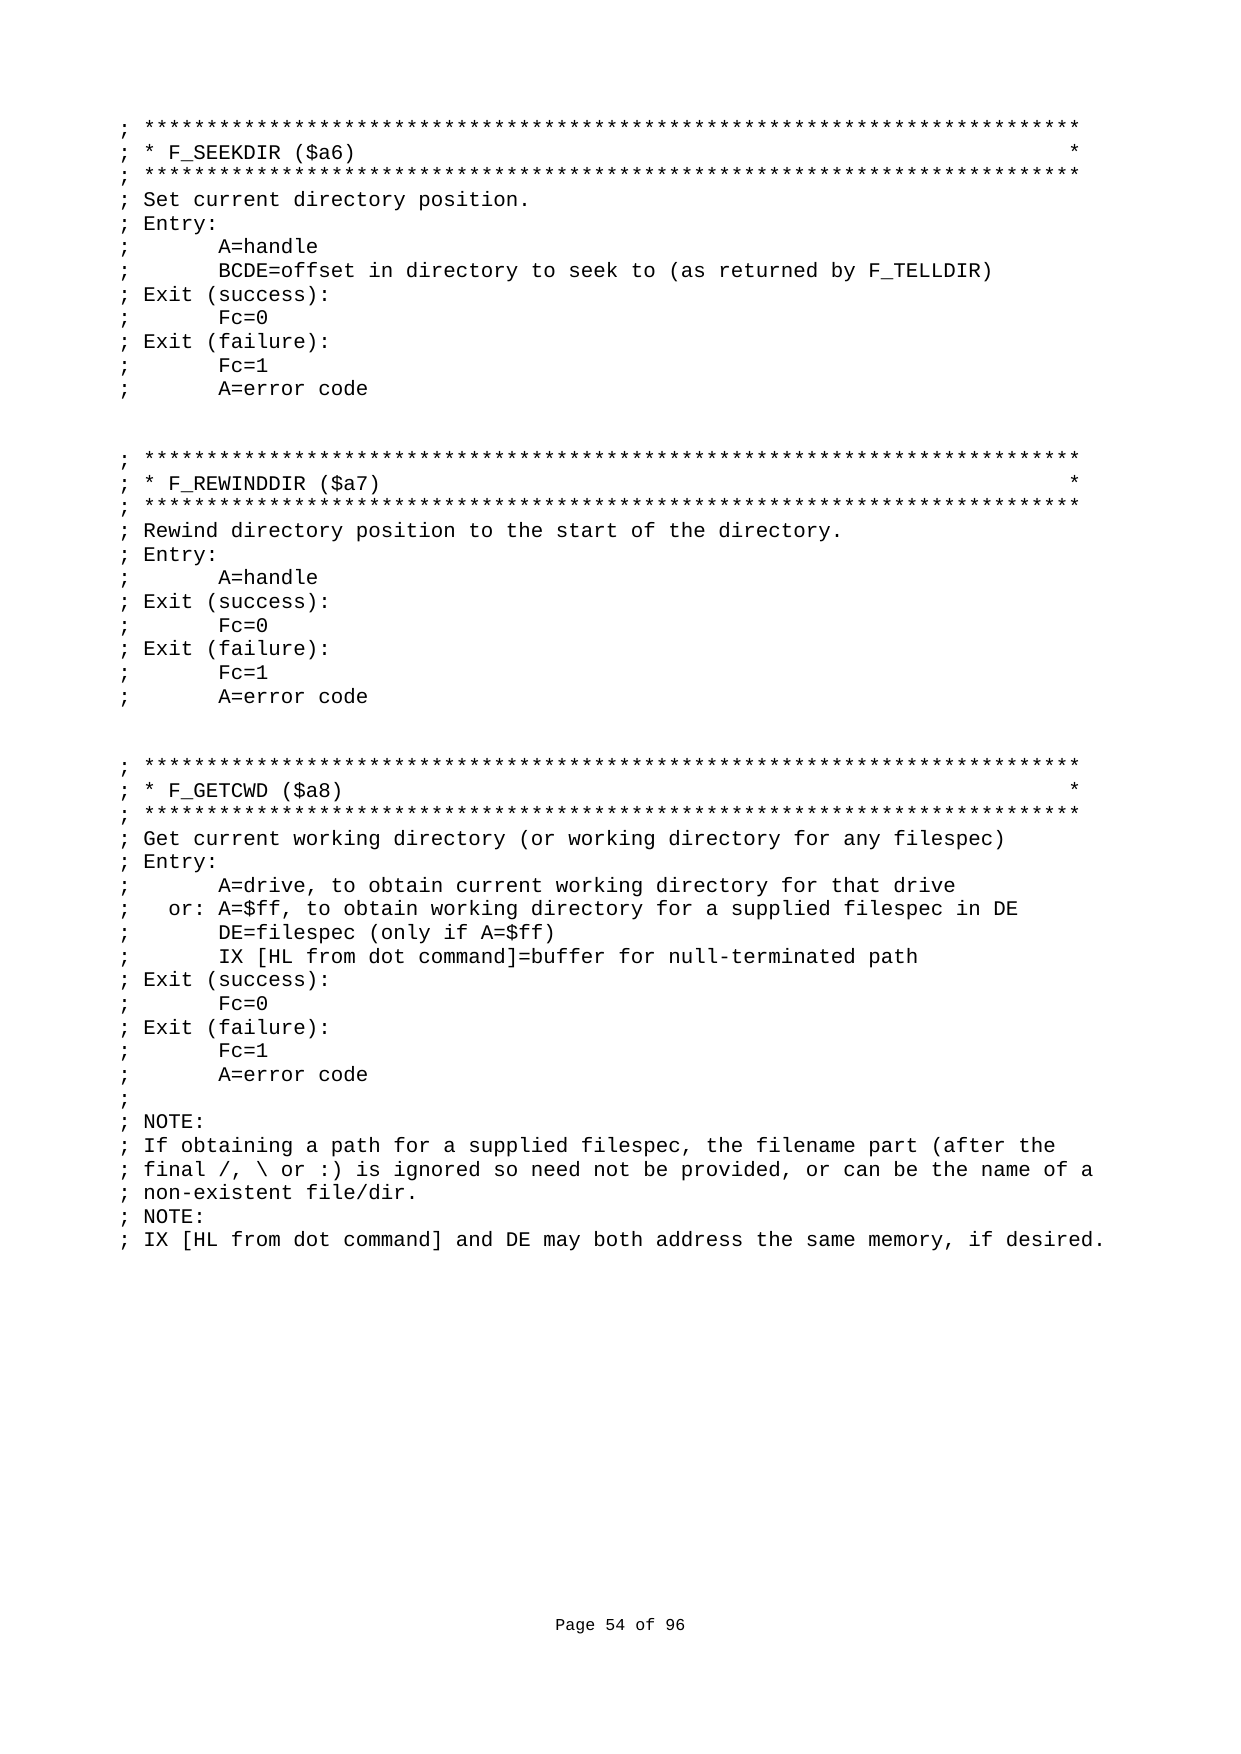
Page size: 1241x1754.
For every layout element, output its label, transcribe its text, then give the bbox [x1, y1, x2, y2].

text ; final /, \ or :) is ignored so need not be provided, or can be the name of a [118, 1158, 1122, 1182]
text ; NOTE: [118, 1206, 1122, 1229]
text ; *************************************************************************** [118, 804, 1122, 827]
text ; BCDE=offset in directory to seek to (as returned by F_TELLDIR) [118, 260, 1122, 284]
text ; Fc=0 [118, 307, 1122, 331]
text ; * F_REWINDDIR ($a7) * [118, 473, 1122, 496]
text ; Exit (failure): [118, 638, 1122, 662]
text ; [118, 1088, 1122, 1111]
text ; NOTE: [118, 1111, 1122, 1135]
text ; Fc=1 [118, 662, 1122, 686]
text ; Get current working directory (or working directory for any filespec) [118, 827, 1122, 851]
text ; *************************************************************************** [118, 165, 1122, 189]
text ; Exit (success): [118, 969, 1122, 993]
text ; IX [HL from dot command] and DE may both address the same memory, if desired. [118, 1229, 1122, 1253]
text ; Fc=0 [118, 615, 1122, 638]
text ; Fc=0 [118, 993, 1122, 1017]
text ; *************************************************************************** [118, 496, 1122, 520]
text ; Set current directory position. [118, 189, 1122, 213]
text ; IX [HL from dot command]=buffer for null-terminated path [118, 946, 1122, 969]
text ; A=handle [118, 567, 1122, 591]
text ; *************************************************************************** [118, 449, 1122, 473]
text ; A=error code [118, 686, 1122, 709]
text ; or: A=$ff, to obtain working directory for a supplied filespec in DE [118, 898, 1122, 922]
text ; A=drive, to obtain current working directory for that drive [118, 875, 1122, 898]
text ; *************************************************************************** [118, 118, 1122, 142]
text ; * F_SEEKDIR ($a6) * [118, 142, 1122, 165]
text ; A=error code [118, 1064, 1122, 1088]
text ; Rewind directory position to the start of the directory. [118, 520, 1122, 544]
text ; Fc=1 [118, 354, 1122, 378]
text ; non-existent file/dir. [118, 1182, 1122, 1206]
text ; Entry: [118, 544, 1122, 567]
text ; *************************************************************************** [118, 757, 1122, 780]
text ; Fc=1 [118, 1040, 1122, 1064]
text ; Exit (failure): [118, 331, 1122, 354]
text ; A=error code [118, 378, 1122, 402]
text ; * F_GETCWD ($a8) * [118, 780, 1122, 804]
text ; Exit (success): [118, 591, 1122, 615]
text ; Entry: [118, 851, 1122, 875]
text ; A=handle [118, 236, 1122, 260]
text ; Exit (failure): [118, 1017, 1122, 1040]
text ; Exit (success): [118, 284, 1122, 307]
text ; Entry: [118, 213, 1122, 236]
text ; If obtaining a path for a supplied filespec, the filename part (after the [118, 1135, 1122, 1158]
text ; DE=filespec (only if A=$ff) [118, 922, 1122, 946]
